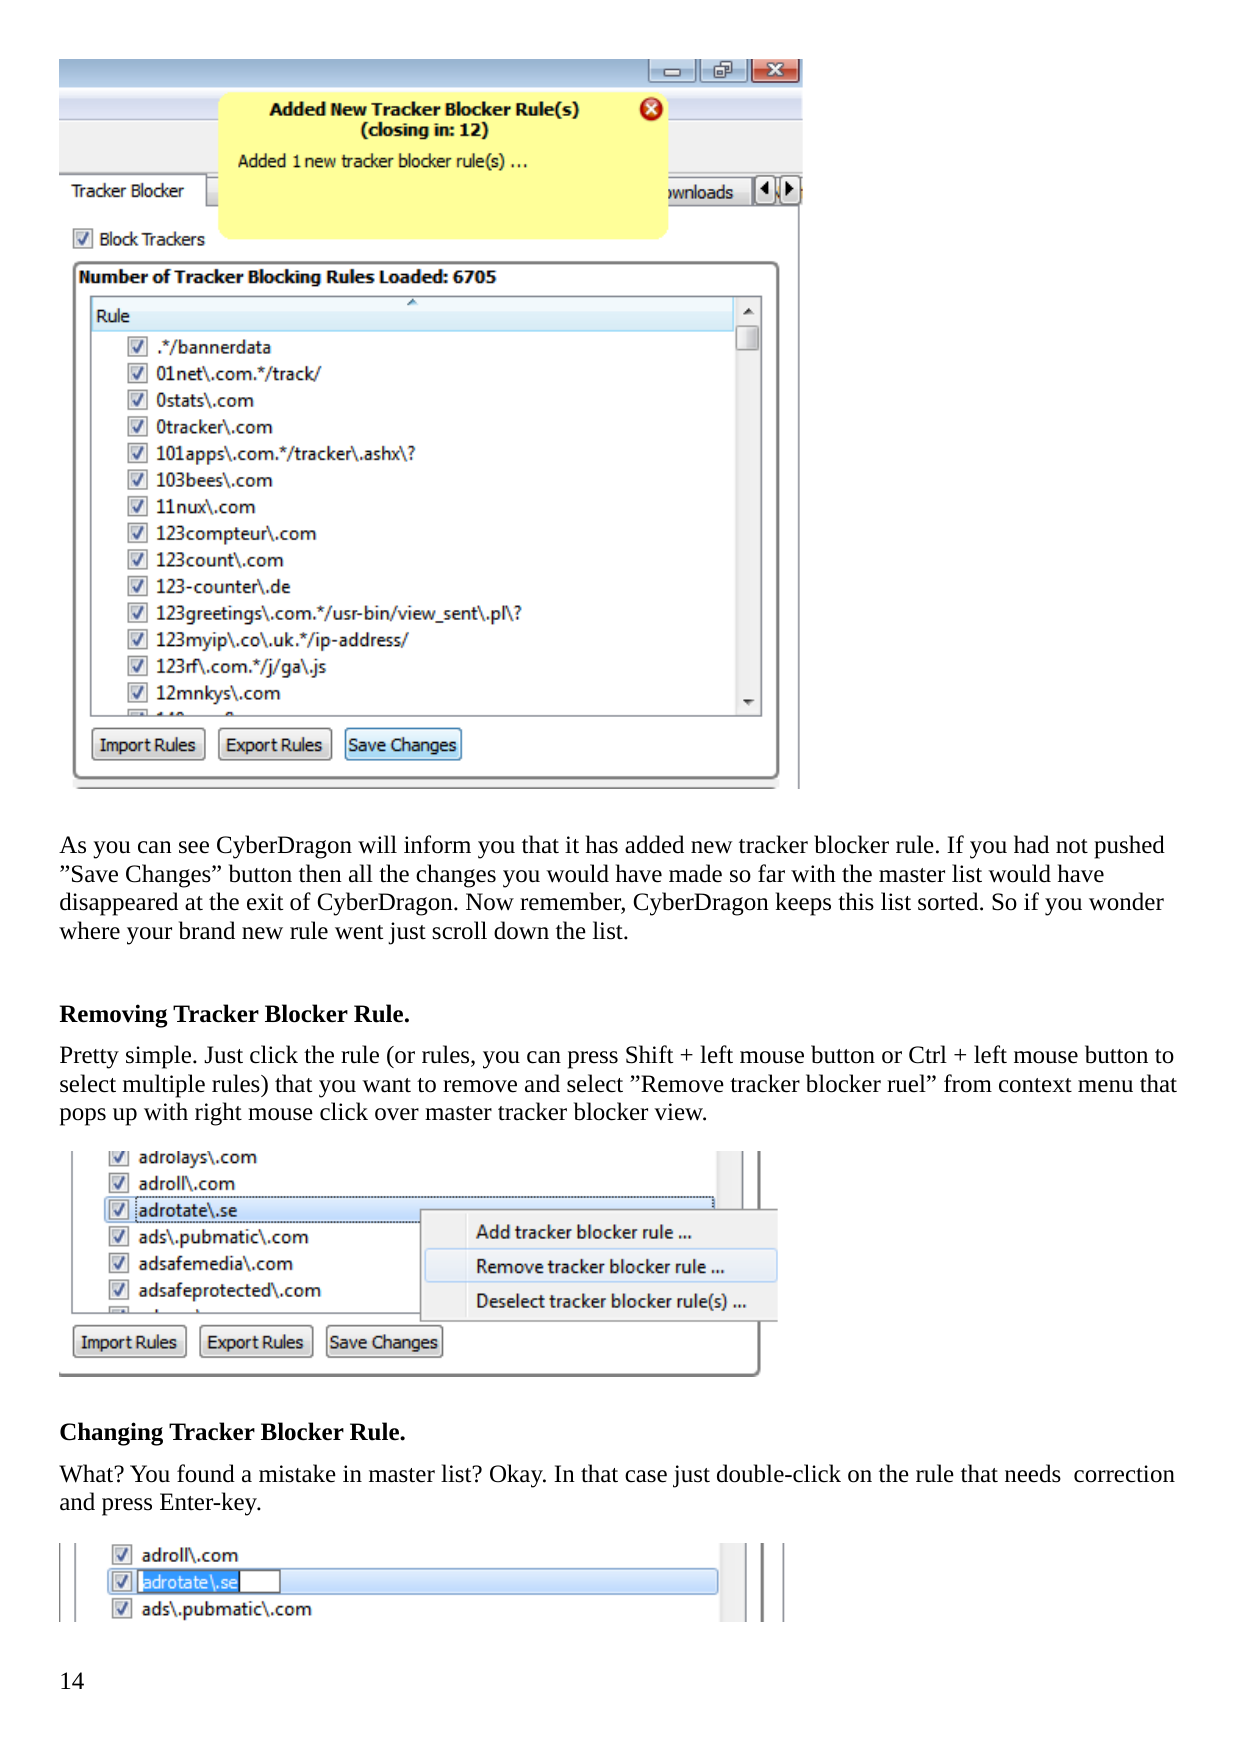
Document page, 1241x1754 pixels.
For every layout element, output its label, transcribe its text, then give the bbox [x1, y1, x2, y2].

text What? You found a mistake in master list? Okay. In that case just double-click on the rule that needs correction and press Enter-key. [59, 1459, 1181, 1516]
text Pretty simple. Just click the rule (or rules, you can press Shift + left mouse button or Ctrl + left mouse button to select multiple rules) that you want to remove and select ”Remove tracker blocker ruel” from context menu that pops up with right mouse click over master tracker blocker view. [59, 1040, 1181, 1126]
text As you can see CyberDragon will inform you that it has added new tracker blocker rule. If you had not pushed ”Save Changes” button then all the changes you would have made so far with the master list would have disappeared at the exit of CyberDragon. Now remember, CyberDragon keeps this list sorted. So if you wonder where your brand new rule went just scroll down the list. [59, 830, 1181, 945]
picture [59, 59, 803, 789]
picture [59, 1543, 786, 1622]
text Changing Tracker Blocker Rule. [59, 1417, 1181, 1446]
picture [59, 1151, 778, 1377]
text Removing Tracker Blocker Rule. [59, 999, 1181, 1027]
